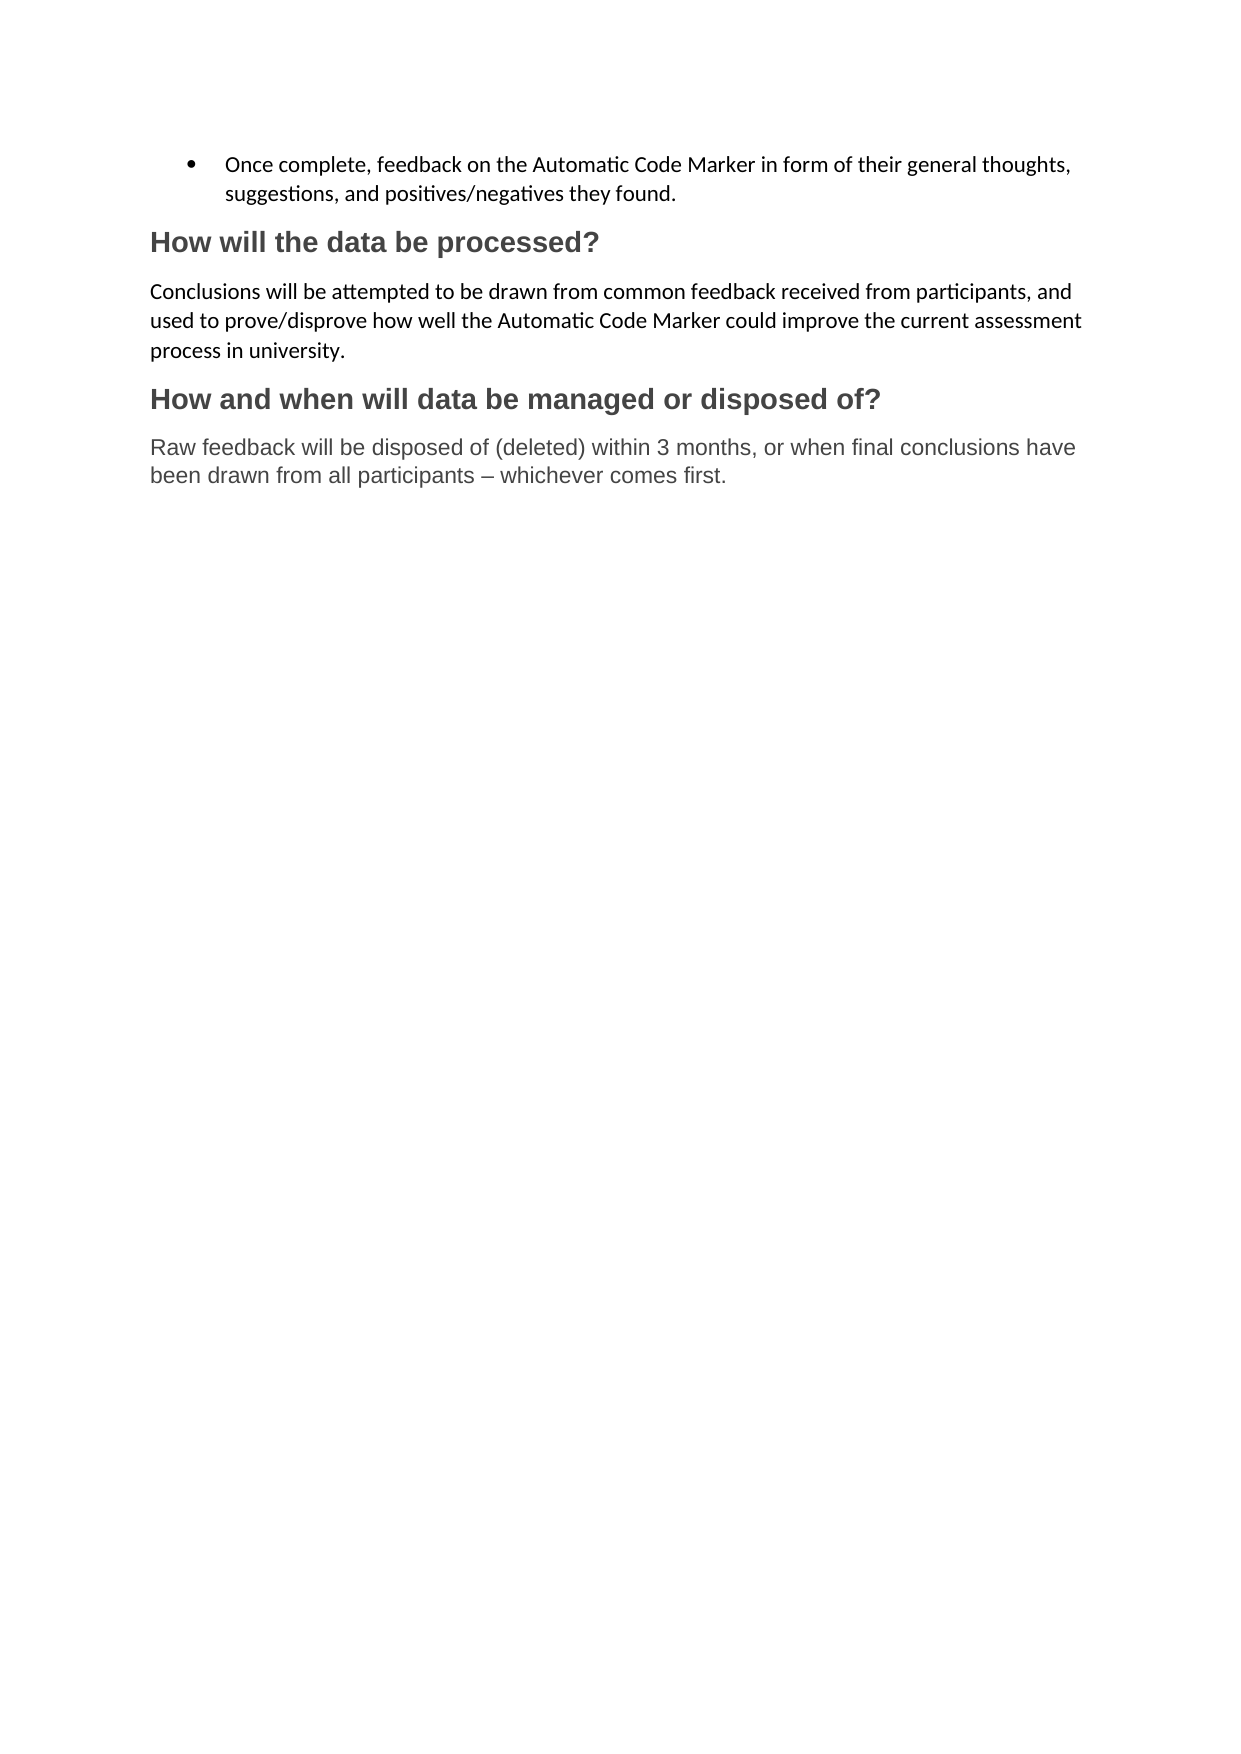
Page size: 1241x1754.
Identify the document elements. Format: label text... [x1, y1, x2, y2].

text How will the data be processed? [150, 225, 1090, 259]
text Conclusions will be attempted to be drawn from common feedback received from participants, and used to prove/disprove how well the Automatic Code Marker could improve the current assessment process in university. [150, 277, 1090, 364]
text Raw feedback will be disposed of (deleted) within 3 months, or when final conclusions have been drawn from all participants – whichever comes first. [150, 434, 1090, 488]
text How and when will data be managed or disposed of? [150, 382, 1090, 416]
list Once complete, feedback on the Automatic Code Marker in form of their general thoughts, suggestions, and positives/negatives they found. [187, 150, 1090, 207]
